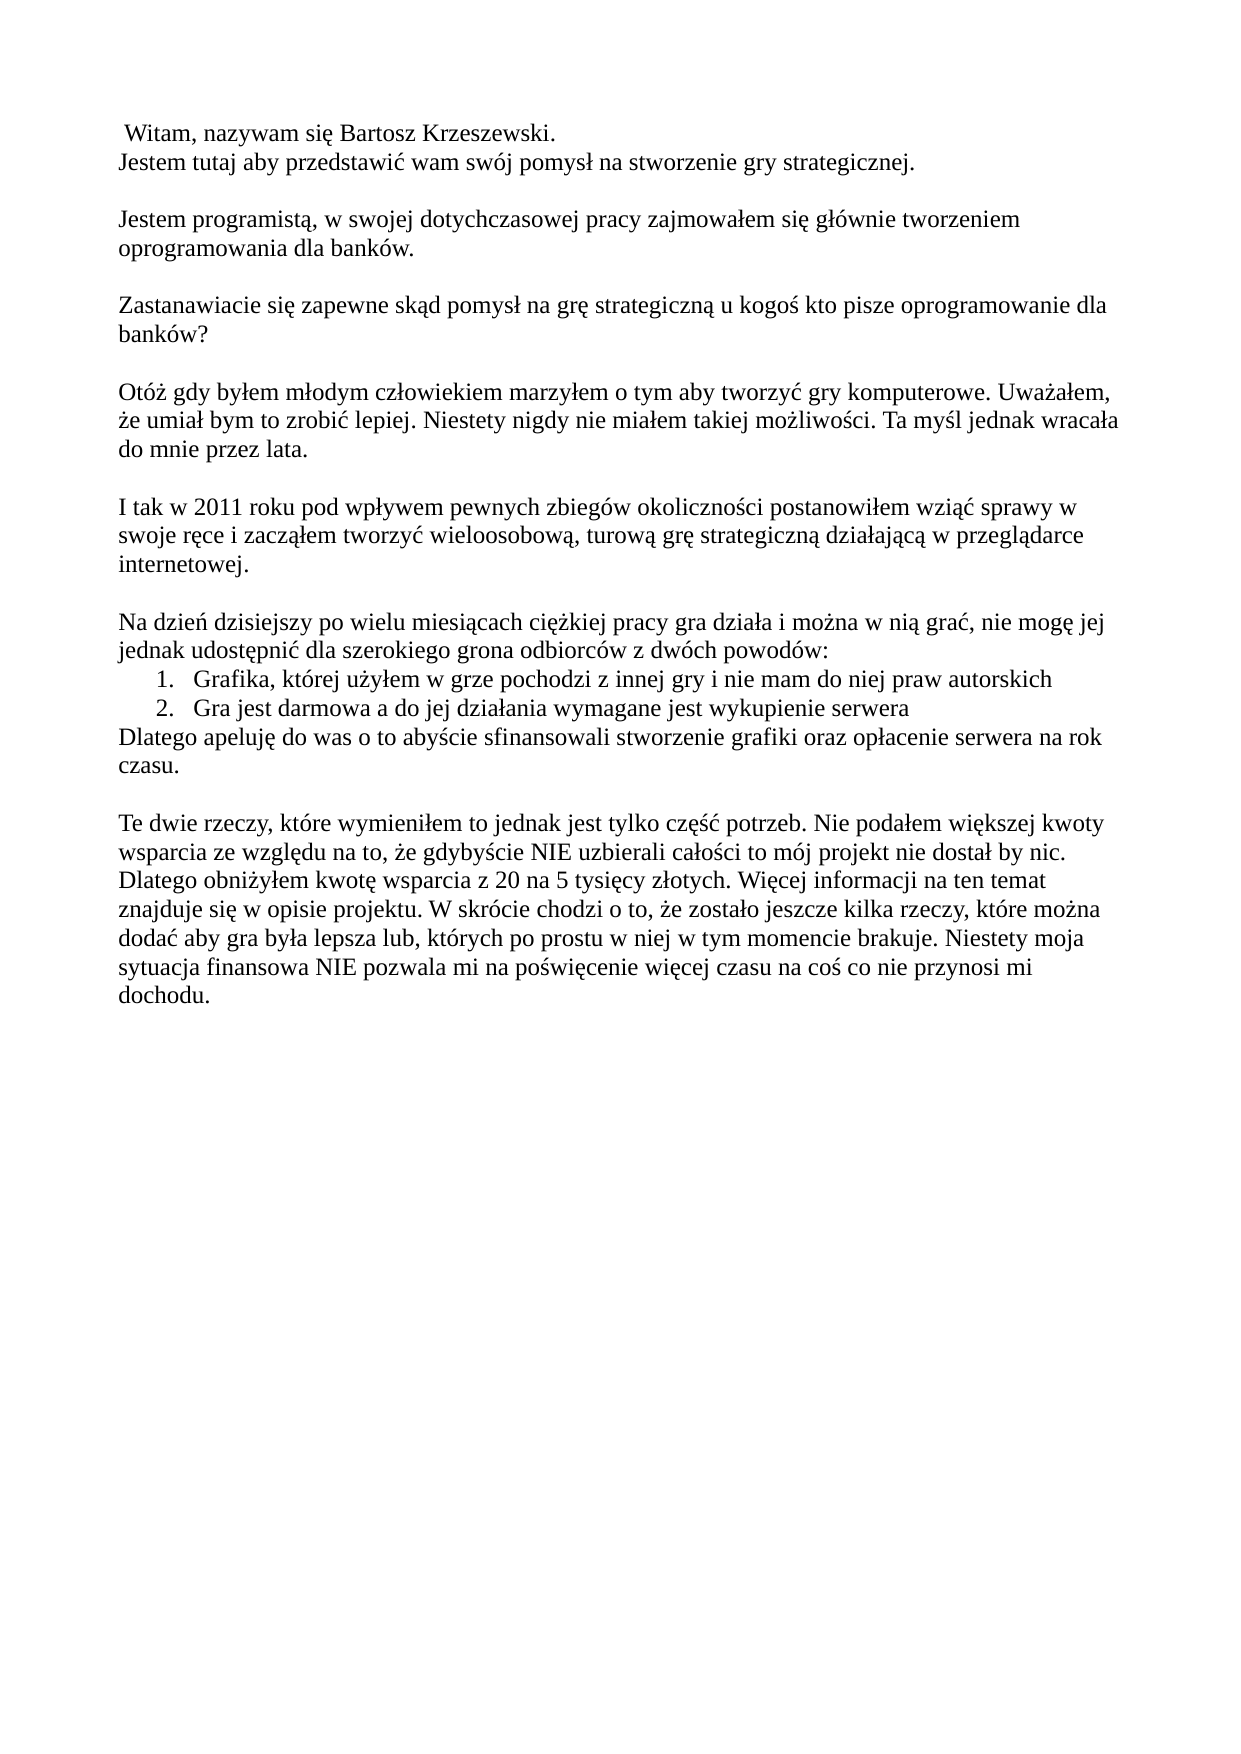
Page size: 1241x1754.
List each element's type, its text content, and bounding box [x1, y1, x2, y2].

text Dlatego apeluję do was o to abyście sfinansowali stworzenie grafiki oraz opłacenie serwera na rok czasu. [118, 722, 1122, 779]
text Te dwie rzeczy, które wymieniłem to jednak jest tylko część potrzeb. Nie podałem większej kwoty wsparcia ze względu na to, że gdybyście NIE uzbierali całości to mój projekt nie dostał by nic. Dlatego obniżyłem kwotę wsparcia z 20 na 5 tysięcy złotych. Więcej informacji na ten temat znajduje się w opisie projektu. W skrócie chodzi o to, że zostało jeszcze kilka rzeczy, które można dodać aby gra była lepsza lub, których po prostu w niej w tym momencie brakuje. Niestety moja sytuacja finansowa NIE pozwala mi na poświęcenie więcej czasu na coś co nie przynosi mi dochodu. [118, 808, 1122, 1009]
text Witam, nazywam się Bartosz Krzeszewski. [118, 118, 1122, 147]
text I tak w 2011 roku pod wpływem pewnych zbiegów okoliczności postanowiłem wziąć sprawy w swoje ręce i zacząłem tworzyć wieloosobową, turową grę strategiczną działającą w przeglądarce internetowej. [118, 492, 1122, 578]
list Grafika, której użyłem w grze pochodzi z innej gry i nie mam do niej praw autorskich [156, 664, 1122, 693]
text Zastanawiacie się zapewne skąd pomysł na grę strategiczną u kogoś kto pisze oprogramowanie dla banków? [118, 291, 1122, 348]
text Na dzień dzisiejszy po wielu miesiącach ciężkiej pracy gra działa i można w nią grać, nie mogę jej jednak udostępnić dla szerokiego grona odbiorców z dwóch powodów: [118, 607, 1122, 664]
list Gra jest darmowa a do jej działania wymagane jest wykupienie serwera [156, 693, 1122, 722]
text Jestem programistą, w swojej dotychczasowej pracy zajmowałem się głównie tworzeniem oprogramowania dla banków. [118, 204, 1122, 262]
text Otóż gdy byłem młodym człowiekiem marzyłem o tym aby tworzyć gry komputerowe. Uważałem, że umiał bym to zrobić lepiej. Niestety nigdy nie miałem takiej możliwości. Ta myśl jednak wracała do mnie przez lata. [118, 377, 1122, 463]
text Jestem tutaj aby przedstawić wam swój pomysł na stworzenie gry strategicznej. [118, 147, 1122, 176]
